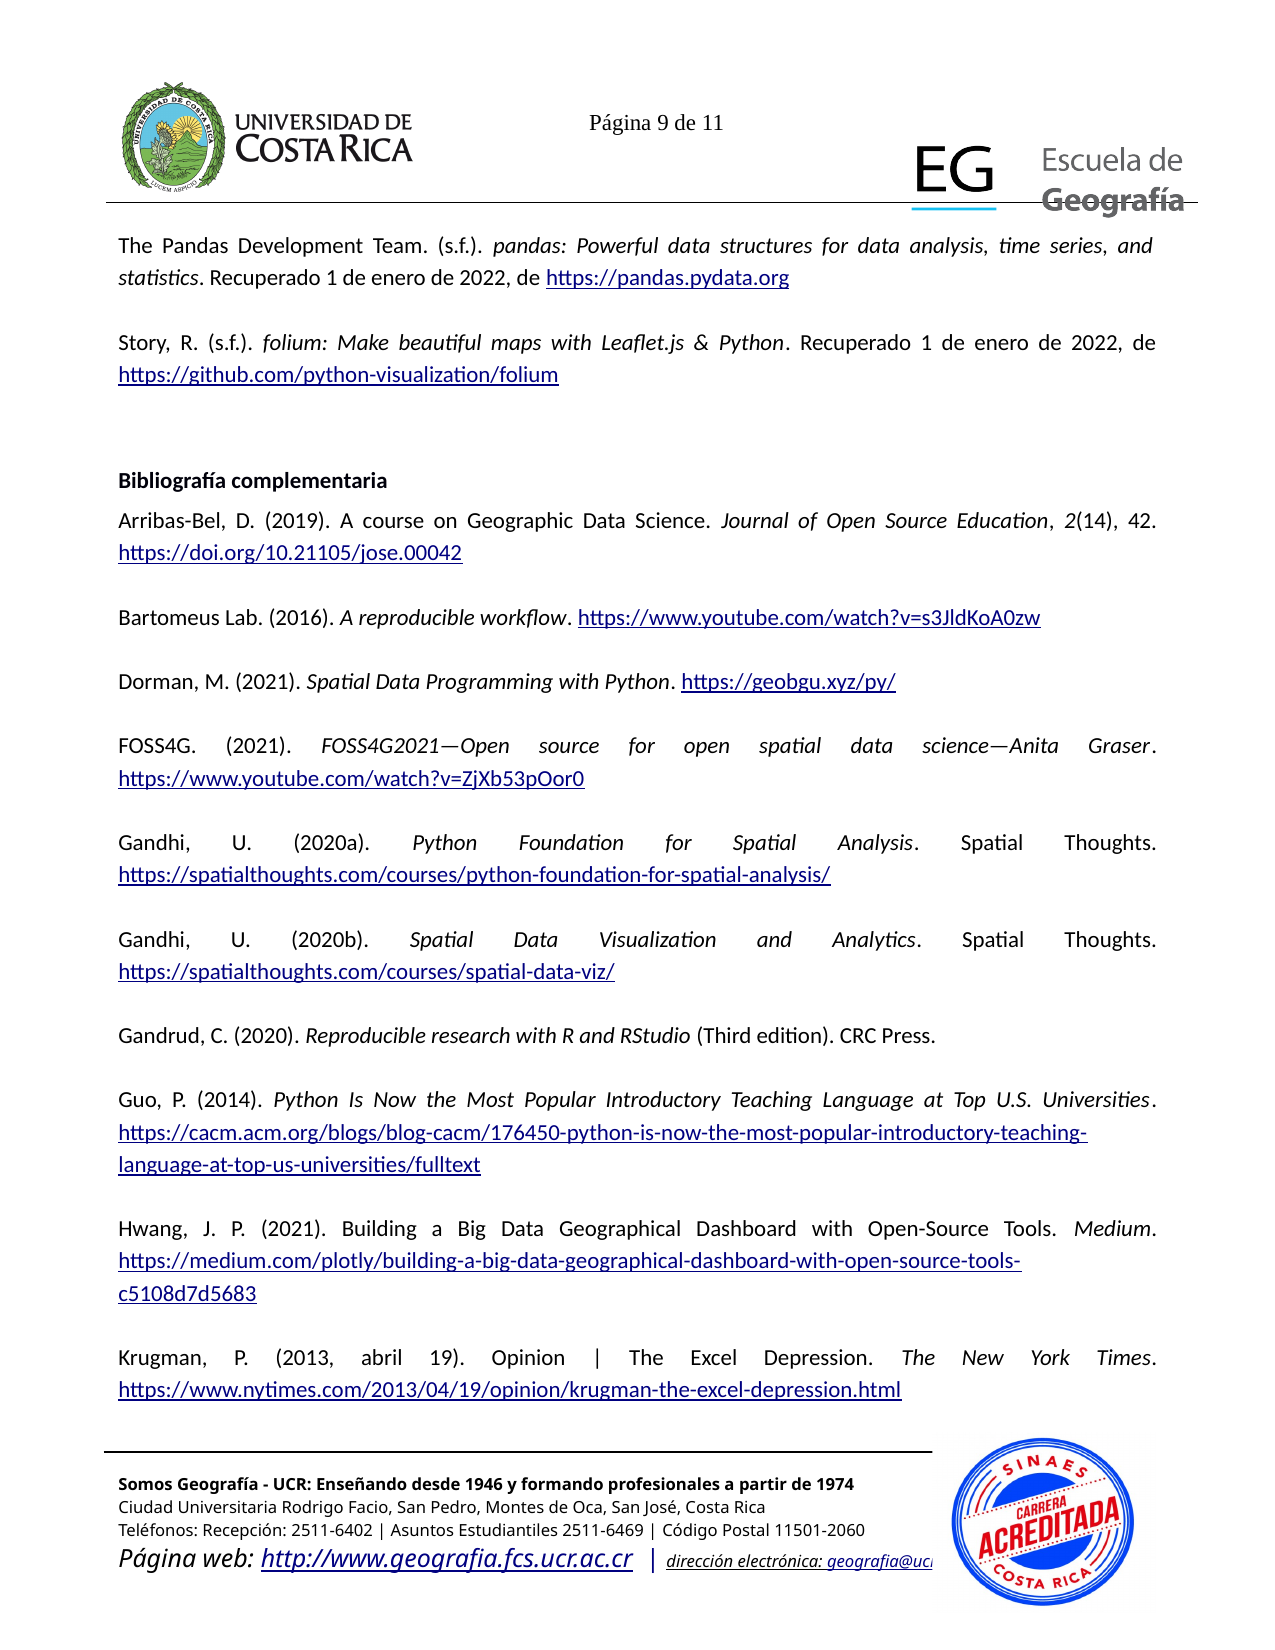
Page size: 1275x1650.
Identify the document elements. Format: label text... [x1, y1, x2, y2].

text Gandrud, C. (2020). Reproducible research with R and RStudio (Third edition). CRC Press. [118, 1021, 1157, 1049]
text Bibliografía complementaria [118, 466, 1157, 494]
text Arribas-Bel, D. (2019). A course on Geographic Data Science. Journal of Open Source Education, 2(14), 42. https://doi.org/10.21105/jose.00042 [118, 506, 1157, 566]
picture [887, 102, 1208, 253]
picture [932, 1432, 1156, 1613]
text Dorman, M. (2021). Spatial Data Programming with Python. https://geobgu.xyz/py/ [118, 667, 1157, 695]
text The Pandas Development Team. (s.f.). pandas: Powerful data structures for data analysis, time series, and statistics. Recuperado 1 de enero de 2022, de https://pandas.pydata.org [118, 231, 1157, 292]
text Hwang, J. P. (2021). Building a Big Data Geographical Dashboard with Open-Source Tools. Medium. https://medium.com/plotly/building-a-big-data-geographical-dashboard-with-open-source-tools-c5108d7d5683 [118, 1214, 1157, 1307]
text FOSS4G. (2021). FOSS4G2021—Open source for open spatial data science—Anita Graser. https://www.youtube.com/watch?v=ZjXb53pOor0 [118, 732, 1157, 792]
picture [118, 76, 417, 197]
text Story, R. (s.f.). folium: Make beautiful maps with Leaflet.js & Python. Recuperado 1 de enero de 2022, de https://github.com/python-visualization/folium [118, 328, 1157, 388]
text Krugman, P. (2013, abril 19). Opinion | The Excel Depression. The New York Times. https://www.nytimes.com/2013/04/19/opinion/krugman-the-excel-depression.html [118, 1343, 1157, 1403]
text Gandhi, U. (2020a). Python Foundation for Spatial Analysis. Spatial Thoughts. https://spatialthoughts.com/courses/python-foundation-for-spatial-analysis/ [118, 828, 1157, 888]
text Bartomeus Lab. (2016). A reproducible workflow. https://www.youtube.com/watch?v=s3JldKoA0zw [118, 603, 1157, 631]
text Guo, P. (2014). Python Is Now the Most Popular Introductory Teaching Language at Top U.S. Universities. https://cacm.acm.org/blogs/blog-cacm/176450-python-is-now-the-most-popular-introductory-teaching-language-at-top-us-universities/fulltext [118, 1086, 1157, 1178]
text Gandhi, U. (2020b). Spatial Data Visualization and Analytics. Spatial Thoughts. https://spatialthoughts.com/courses/spatial-data-viz/ [118, 925, 1157, 985]
